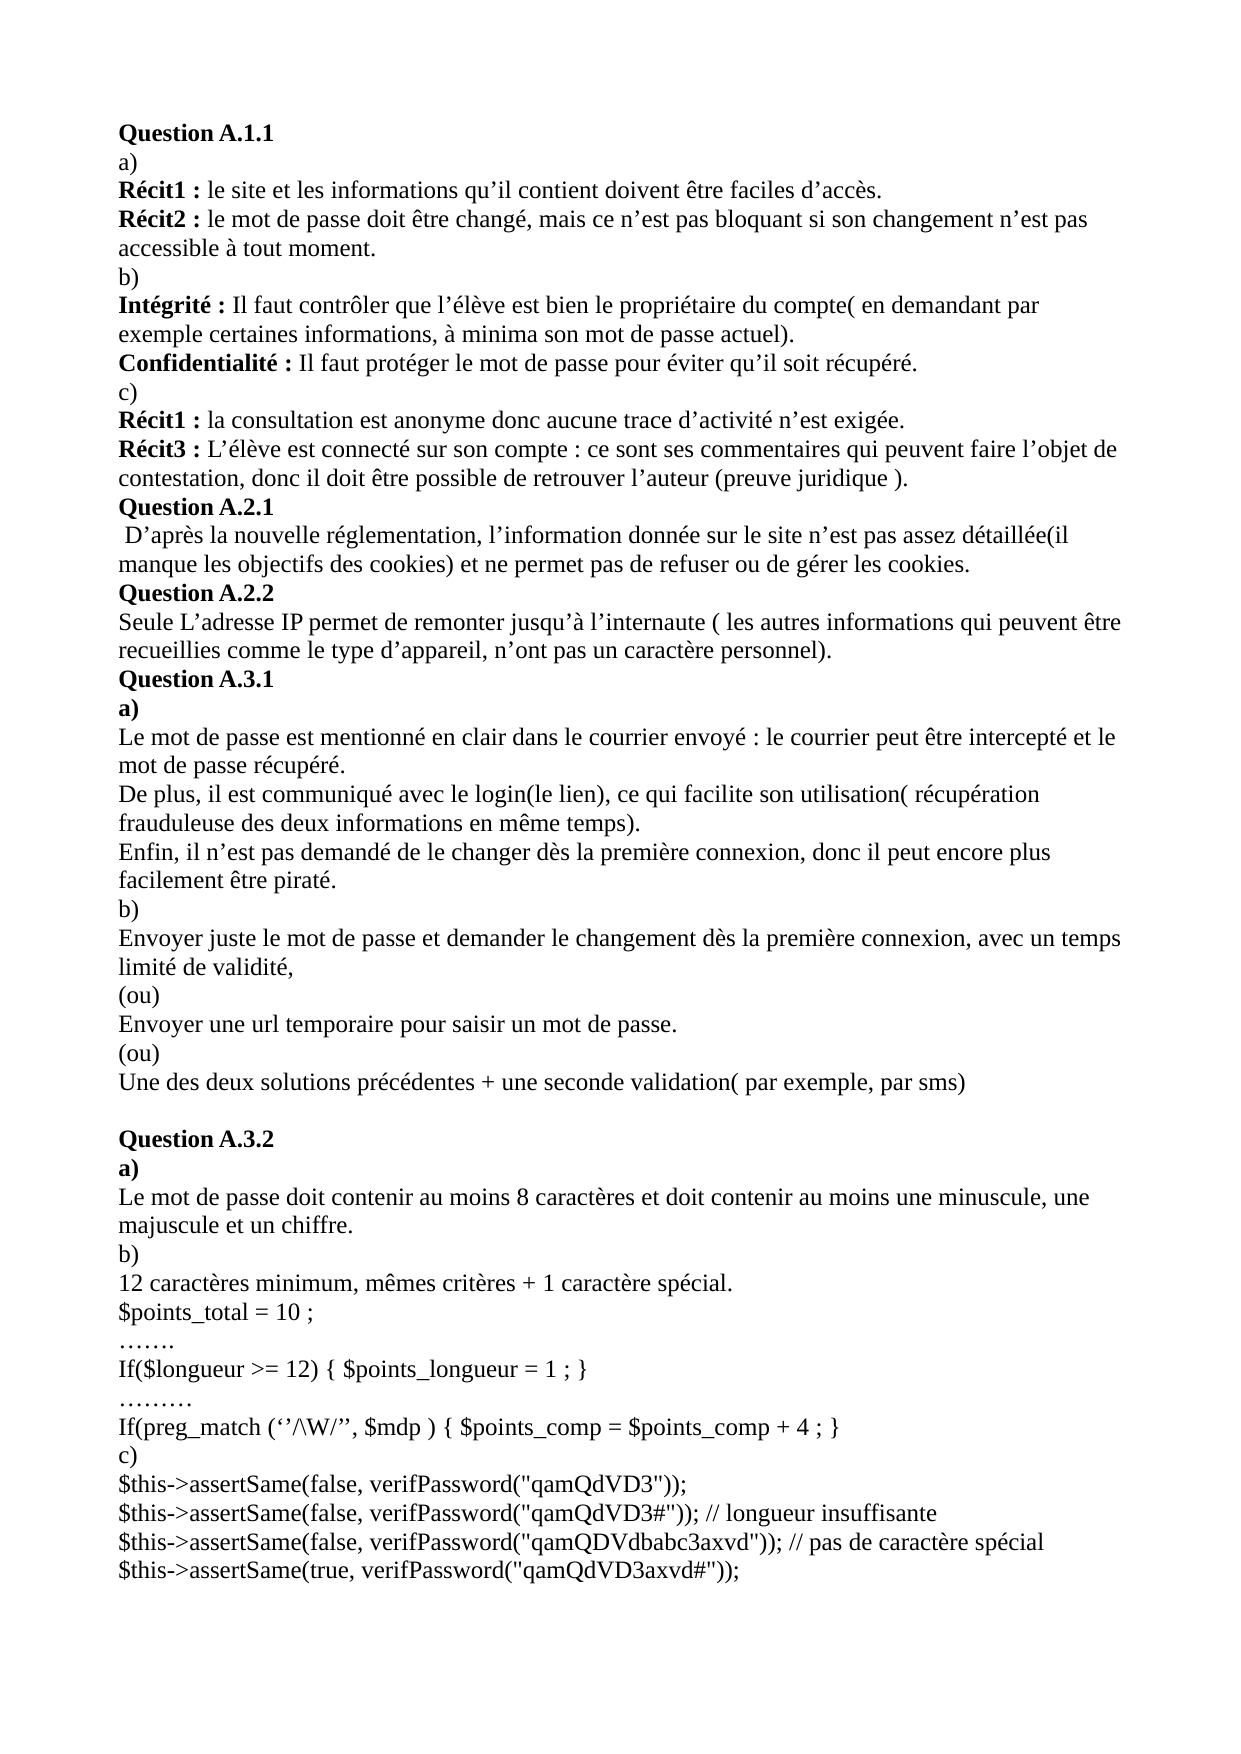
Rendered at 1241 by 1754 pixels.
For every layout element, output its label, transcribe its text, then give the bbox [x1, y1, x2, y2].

text Question A.2.1 [118, 492, 1122, 521]
text $points_total = 10 ; [118, 1297, 1122, 1326]
text Récit2 : le mot de passe doit être changé, mais ce n’est pas bloquant si son changement n’est pas accessible à tout moment. [118, 204, 1122, 262]
text If($longueur >= 12) { $points_longueur = 1 ; } [118, 1354, 1122, 1383]
text Intégrité : Il faut contrôler que l’élève est bien le propriétaire du compte( en demandant par exemple certaines informations, à minima son mot de passe actuel). [118, 291, 1122, 348]
text Seule L’adresse IP permet de remonter jusqu’à l’internaute ( les autres informations qui peuvent être recueillies comme le type d’appareil, n’ont pas un caractère personnel). [118, 607, 1122, 664]
text $this->assertSame(true, verifPassword("qamQdVD3axvd#")); [118, 1556, 1122, 1584]
text ……. [118, 1326, 1122, 1354]
text Enfin, il n’est pas demandé de le changer dès la première connexion, donc il peut encore plus facilement être piraté. [118, 837, 1122, 894]
text a) [118, 147, 1122, 176]
text c) [118, 377, 1122, 406]
text $this->assertSame(false, verifPassword("qamQdVD3#")); // longueur insuffisante [118, 1498, 1122, 1527]
text Confidentialité : Il faut protéger le mot de passe pour éviter qu’il soit récupéré. [118, 348, 1122, 377]
text a) [118, 1153, 1122, 1182]
text c) [118, 1441, 1122, 1469]
text If(preg_match (‘’/\W/’’, $mdp ) { $points_comp = $points_comp + 4 ; } [118, 1412, 1122, 1441]
text b) [118, 262, 1122, 291]
text b) [118, 894, 1122, 923]
text Question A.1.1 [118, 118, 1122, 147]
text a) [118, 693, 1122, 722]
text Récit3 : L’élève est connecté sur son compte : ce sont ses commentaires qui peuvent faire l’objet de contestation, donc il doit être possible de retrouver l’auteur (preuve juridique ). [118, 434, 1122, 492]
text Récit1 : la consultation est anonyme donc aucune trace d’activité n’est exigée. [118, 406, 1122, 434]
text Récit1 : le site et les informations qu’il contient doivent être faciles d’accès. [118, 176, 1122, 204]
text Question A.2.2 [118, 578, 1122, 607]
text (ou) [118, 1038, 1122, 1067]
text Question A.3.2 [118, 1124, 1122, 1153]
text $this->assertSame(false, verifPassword("qamQDVdbabc3axvd")); // pas de caractère spécial [118, 1527, 1122, 1556]
text D’après la nouvelle réglementation, l’information donnée sur le site n’est pas assez détaillée(il manque les objectifs des cookies) et ne permet pas de refuser ou de gérer les cookies. [118, 521, 1122, 578]
text Le mot de passe est mentionné en clair dans le courrier envoyé : le courrier peut être intercepté et le mot de passe récupéré. [118, 722, 1122, 779]
text $this->assertSame(false, verifPassword("qamQdVD3")); [118, 1469, 1122, 1498]
text 12 caractères minimum, mêmes critères + 1 caractère spécial. [118, 1268, 1122, 1297]
text De plus, il est communiqué avec le login(le lien), ce qui facilite son utilisation( récupération frauduleuse des deux informations en même temps). [118, 779, 1122, 837]
text Question A.3.1 [118, 664, 1122, 693]
text Une des deux solutions précédentes + une seconde validation( par exemple, par sms) [118, 1067, 1122, 1096]
text ……… [118, 1383, 1122, 1412]
text Envoyer une url temporaire pour saisir un mot de passe. [118, 1009, 1122, 1038]
text Envoyer juste le mot de passe et demander le changement dès la première connexion, avec un temps limité de validité, [118, 923, 1122, 981]
text Le mot de passe doit contenir au moins 8 caractères et doit contenir au moins une minuscule, une majuscule et un chiffre. [118, 1182, 1122, 1239]
text b) [118, 1239, 1122, 1268]
text (ou) [118, 981, 1122, 1009]
